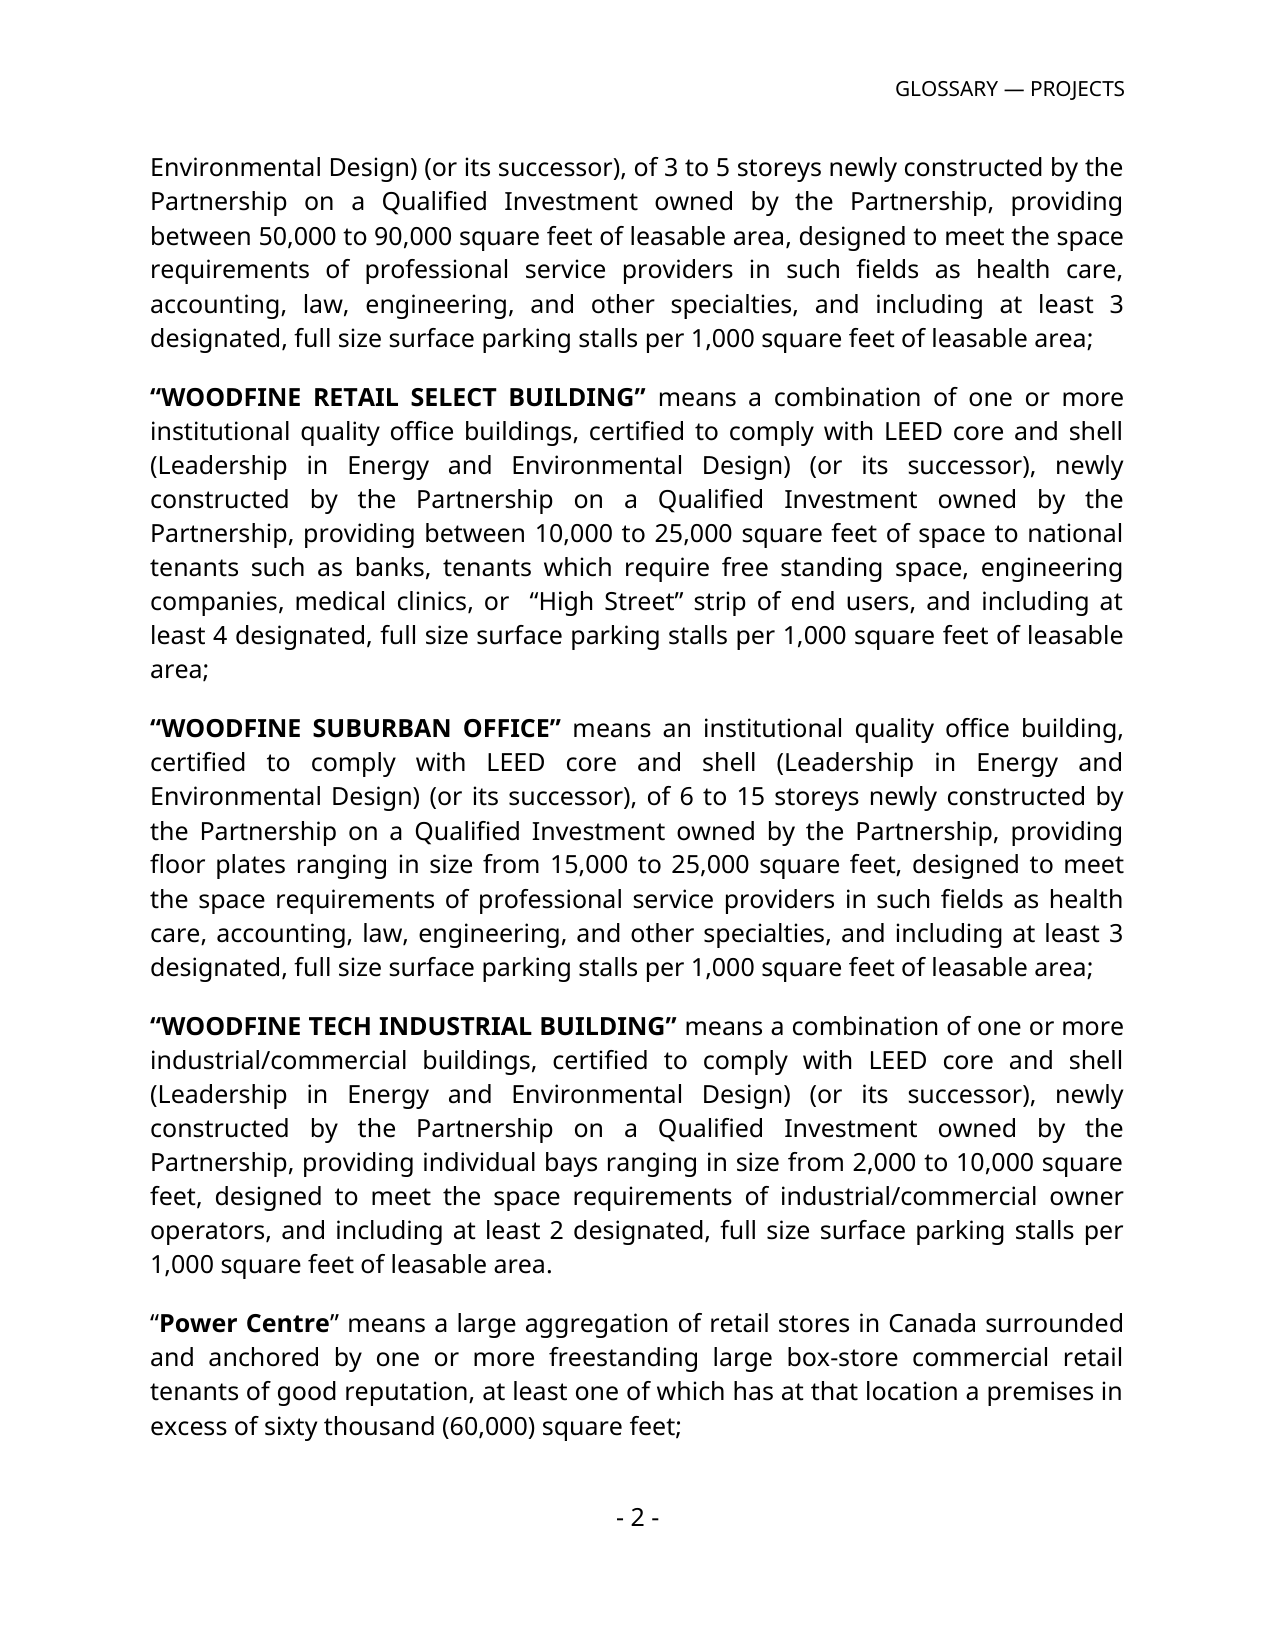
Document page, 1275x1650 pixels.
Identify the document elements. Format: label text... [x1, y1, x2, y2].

text “WOODFINE RETAIL SELECT BUILDING” means a combination of one or more institutional quality office buildings, certified to comply with LEED core and shell (Leadership in Energy and Environmental Design) (or its successor), newly constructed by the Partnership on a Qualified Investment owned by the Partnership, providing between 10,000 to 25,000 square feet of space to national tenants such as banks, tenants which require free standing space, engineering companies, medical clinics, or “High Street” strip of end users, and including at least 4 designated, full size surface parking stalls per 1,000 square feet of leasable area; [150, 379, 1125, 686]
text “WOODFINE SUBURBAN OFFICE” means an institutional quality office building, certified to comply with LEED core and shell (Leadership in Energy and Environmental Design) (or its successor), of 6 to 15 storeys newly constructed by the Partnership on a Qualified Investment owned by the Partnership, providing floor plates ranging in size from 15,000 to 25,000 square feet, designed to meet the space requirements of professional service providers in such fields as health care, accounting, law, engineering, and other specialties, and including at least 3 designated, full size surface parking stalls per 1,000 square feet of leasable area; [150, 711, 1125, 983]
text Environmental Design) (or its successor), of 3 to 5 storeys newly constructed by the Partnership on a Qualified Investment owned by the Partnership, providing between 50,000 to 90,000 square feet of leasable area, designed to meet the space requirements of professional service providers in such fields as health care, accounting, law, engineering, and other specialties, and including at least 3 designated, full size surface parking stalls per 1,000 square feet of leasable area; [150, 150, 1125, 354]
text “Power Centre” means a large aggregation of retail stores in Canada surrounded and anchored by one or more freestanding large box-store commercial retail tenants of good reputation, at least one of which has at that location a premises in excess of sixty thousand (60,000) square feet; [150, 1306, 1125, 1442]
text “WOODFINE TECH INDUSTRIAL BUILDING” means a combination of one or more industrial/commercial buildings, certified to comply with LEED core and shell (Leadership in Energy and Environmental Design) (or its successor), newly constructed by the Partnership on a Qualified Investment owned by the Partnership, providing individual bays ranging in size from 2,000 to 10,000 square feet, designed to meet the space requirements of industrial/commercial owner operators, and including at least 2 designated, full size surface parking stalls per 1,000 square feet of leasable area. [150, 1008, 1125, 1281]
